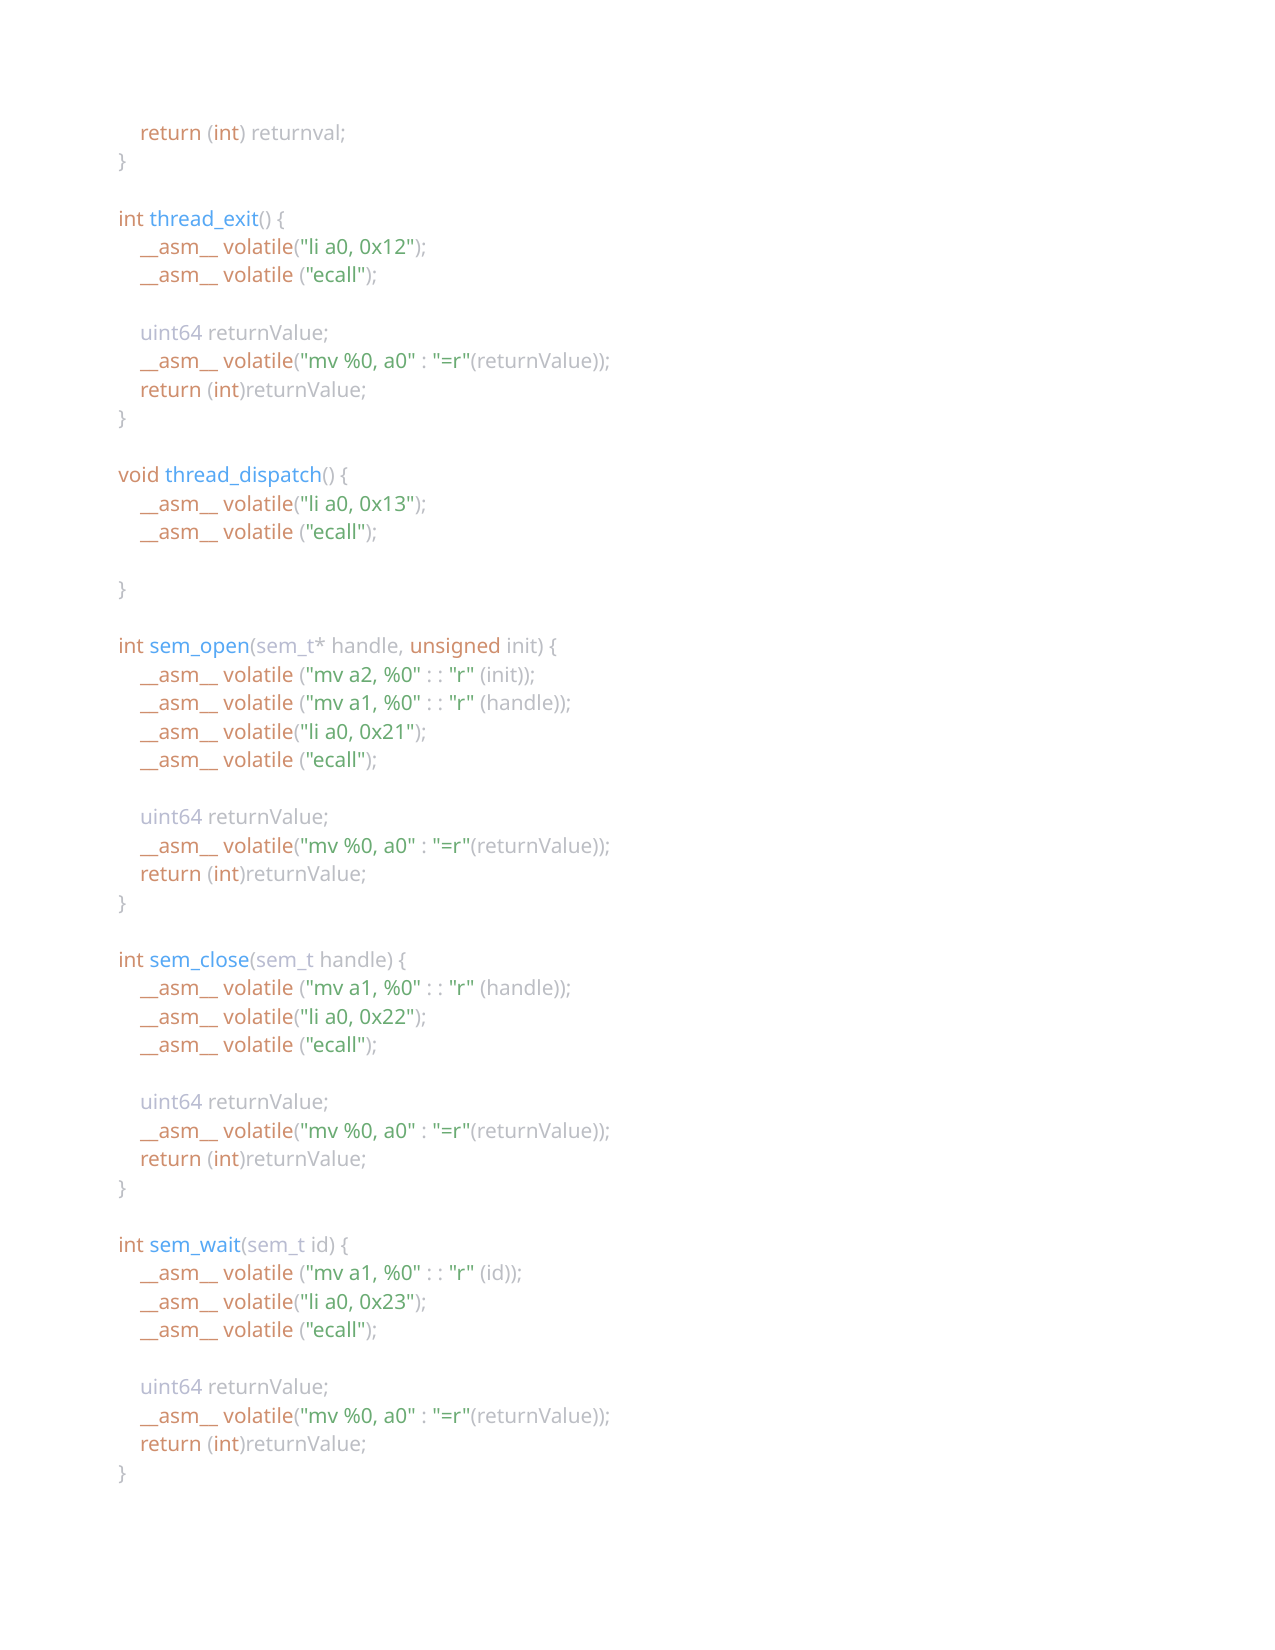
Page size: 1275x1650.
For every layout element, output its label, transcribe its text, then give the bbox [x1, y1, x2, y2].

text return (int) returnval; } int thread_exit() { __asm__ volatile("li a0, 0x12"); __asm__ volatile ("ecall"); uint64 returnValue; __asm__ volatile("mv %0, a0" : "=r"(returnValue)); return (int)returnValue; } void thread_dispatch() { __asm__ volatile("li a0, 0x13"); __asm__ volatile ("ecall"); } int sem_open(sem_t* handle, unsigned init) { __asm__ volatile ("mv a2, %0" : : "r" (init)); __asm__ volatile ("mv a1, %0" : : "r" (handle)); __asm__ volatile("li a0, 0x21"); __asm__ volatile ("ecall"); uint64 returnValue; __asm__ volatile("mv %0, a0" : "=r"(returnValue)); return (int)returnValue; } int sem_close(sem_t handle) { __asm__ volatile ("mv a1, %0" : : "r" (handle)); __asm__ volatile("li a0, 0x22"); __asm__ volatile ("ecall"); uint64 returnValue; __asm__ volatile("mv %0, a0" : "=r"(returnValue)); return (int)returnValue; } int sem_wait(sem_t id) { __asm__ volatile ("mv a1, %0" : : "r" (id)); __asm__ volatile("li a0, 0x23"); __asm__ volatile ("ecall"); uint64 returnValue; __asm__ volatile("mv %0, a0" : "=r"(returnValue)); return (int)returnValue; } [118, 118, 1157, 1515]
